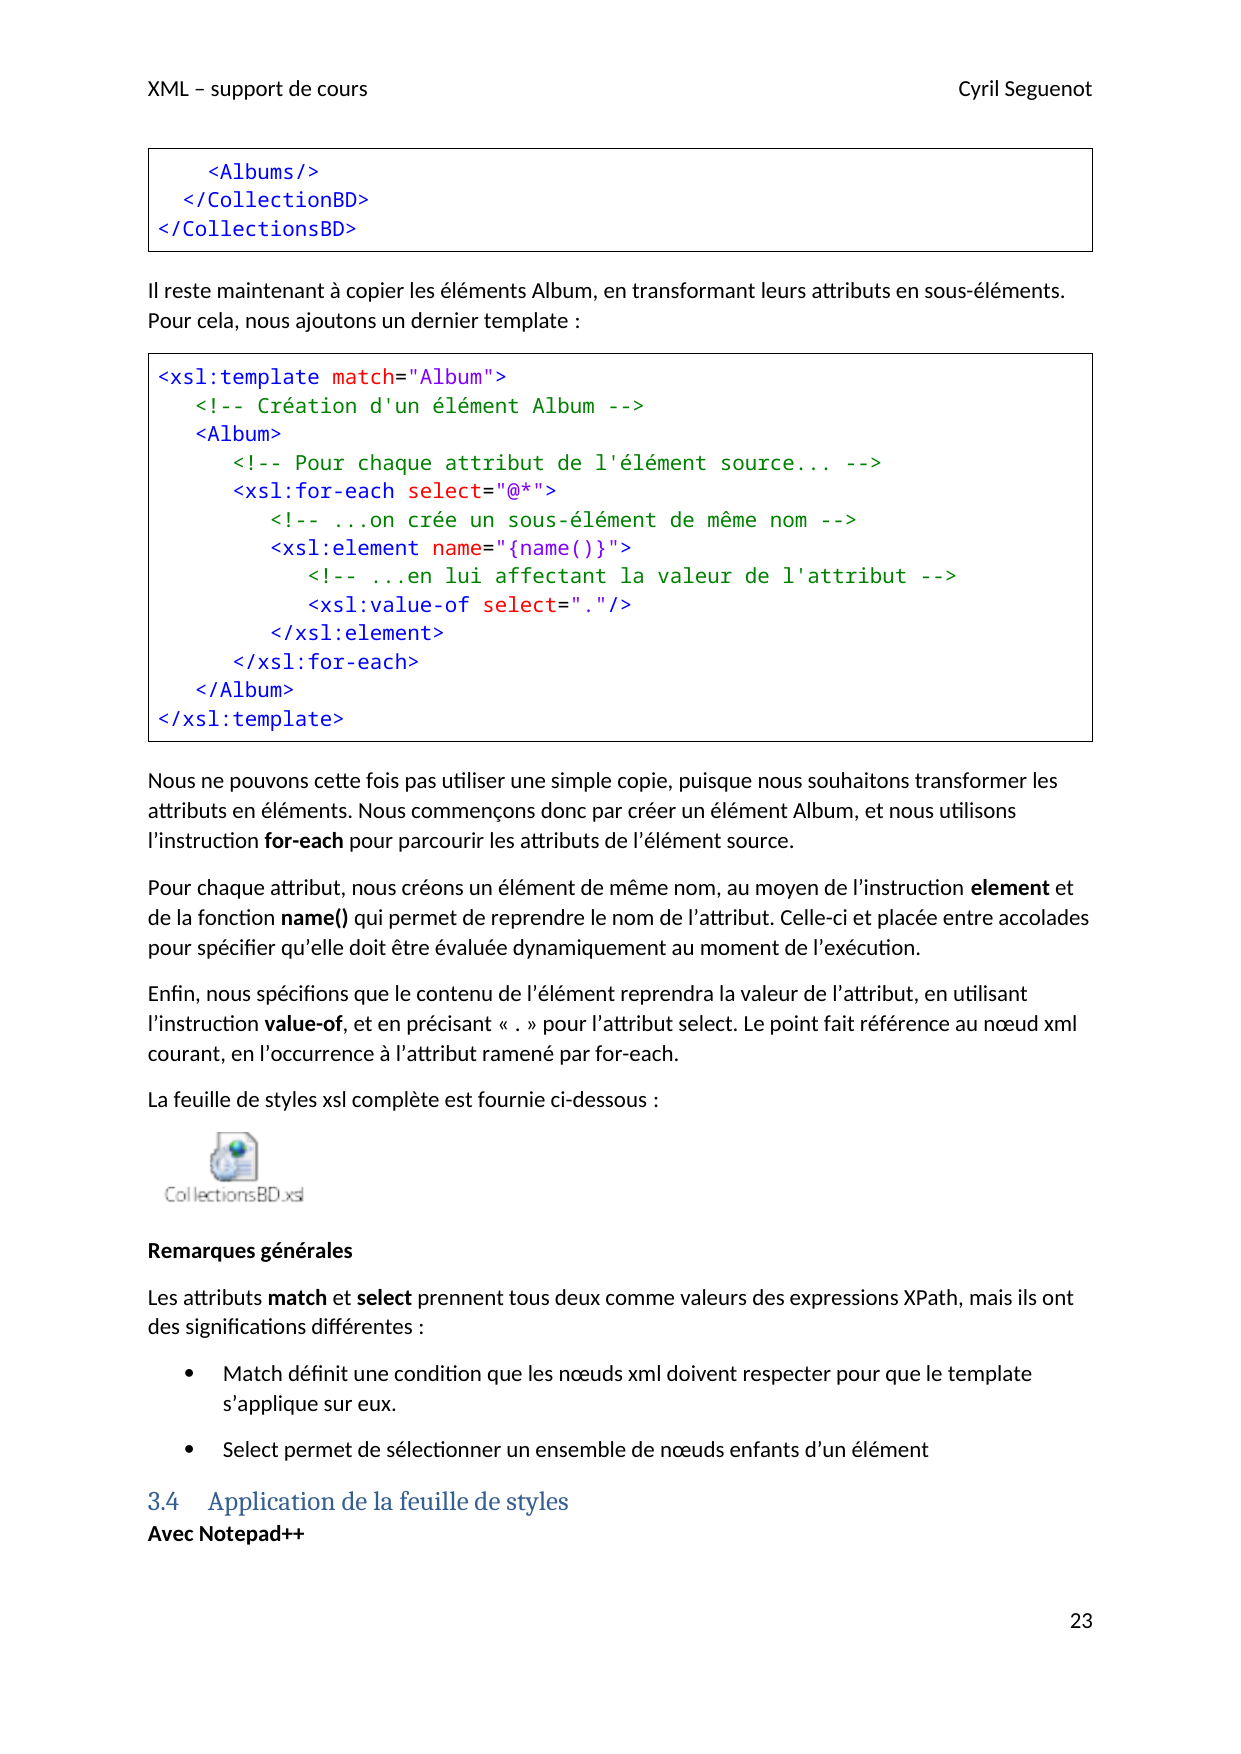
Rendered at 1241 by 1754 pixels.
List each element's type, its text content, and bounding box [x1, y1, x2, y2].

text <Albums/> [149, 149, 1092, 176]
text Nous ne pouvons cette fois pas utiliser une simple copie, puisque nous souhaitons transformer les attributs en éléments. Nous commençons donc par créer un élément Album, et nous utilisons l’instruction for-each pour parcourir les attributs de l’élément source. [148, 767, 1093, 854]
list Match définit une condition que les nœuds xml doivent respecter pour que le template s’applique sur eux. [185, 1359, 1093, 1417]
text <!-- Création d'un élément Album --> [149, 382, 1092, 410]
text </CollectionBD> [149, 176, 1092, 204]
text <xsl:element name="{name()}"> [149, 524, 1092, 552]
text <!-- Pour chaque attribut de l'élément source... --> [149, 438, 1092, 467]
text <Album> [149, 410, 1092, 438]
text </xsl:element> [149, 609, 1092, 637]
text <!-- ...on crée un sous-élément de même nom --> [149, 495, 1092, 524]
text Avec Notepad++ [148, 1519, 1093, 1547]
list Select permet de sélectionner un ensemble de nœuds enfants d’un élément [185, 1436, 1093, 1463]
text <xsl:template match="Album"> [149, 354, 1092, 382]
text Les attributs match et select prennent tous deux comme valeurs des expressions XPath, mais ils ont des significations différentes : [148, 1283, 1093, 1341]
subtitle Application de la feuille de styles [148, 1486, 1093, 1517]
text Enfin, nous spécifions que le contenu de l’élément reprendra la valeur de l’attribut, en utilisant l’instruction value-of, et en précisant « . » pour l’attribut select. Le point fait référence au nœud xml courant, en l’occurrence à l’attribut ramené par for-each. [148, 979, 1093, 1067]
text </xsl:template> [149, 694, 1092, 741]
text </CollectionsBD> [149, 204, 1092, 251]
text Pour chaque attribut, nous créons un élément de même nom, au moyen de l’instruction element et de la fonction name() qui permet de reprendre le nom de l’attribut. Celle-ci et placée entre accolades pour spécifier qu’elle doit être évaluée dynamiquement au moment de l’exécution. [148, 873, 1093, 961]
text </Album> [149, 666, 1092, 694]
text La feuille de styles xsl complète est fournie ci-dessous : [148, 1086, 1093, 1114]
text </xsl:for-each> [149, 637, 1092, 666]
text <xsl:for-each select="@*"> [149, 467, 1092, 495]
text <xsl:value-of select="."/> [149, 581, 1092, 609]
text Remarques générales [148, 1236, 1093, 1264]
text <!-- ...en lui affectant la valeur de l'attribut --> [149, 552, 1092, 581]
text Il reste maintenant à copier les éléments Album, en transformant leurs attributs en sous-éléments. Pour cela, nous ajoutons un dernier template : [148, 277, 1093, 334]
